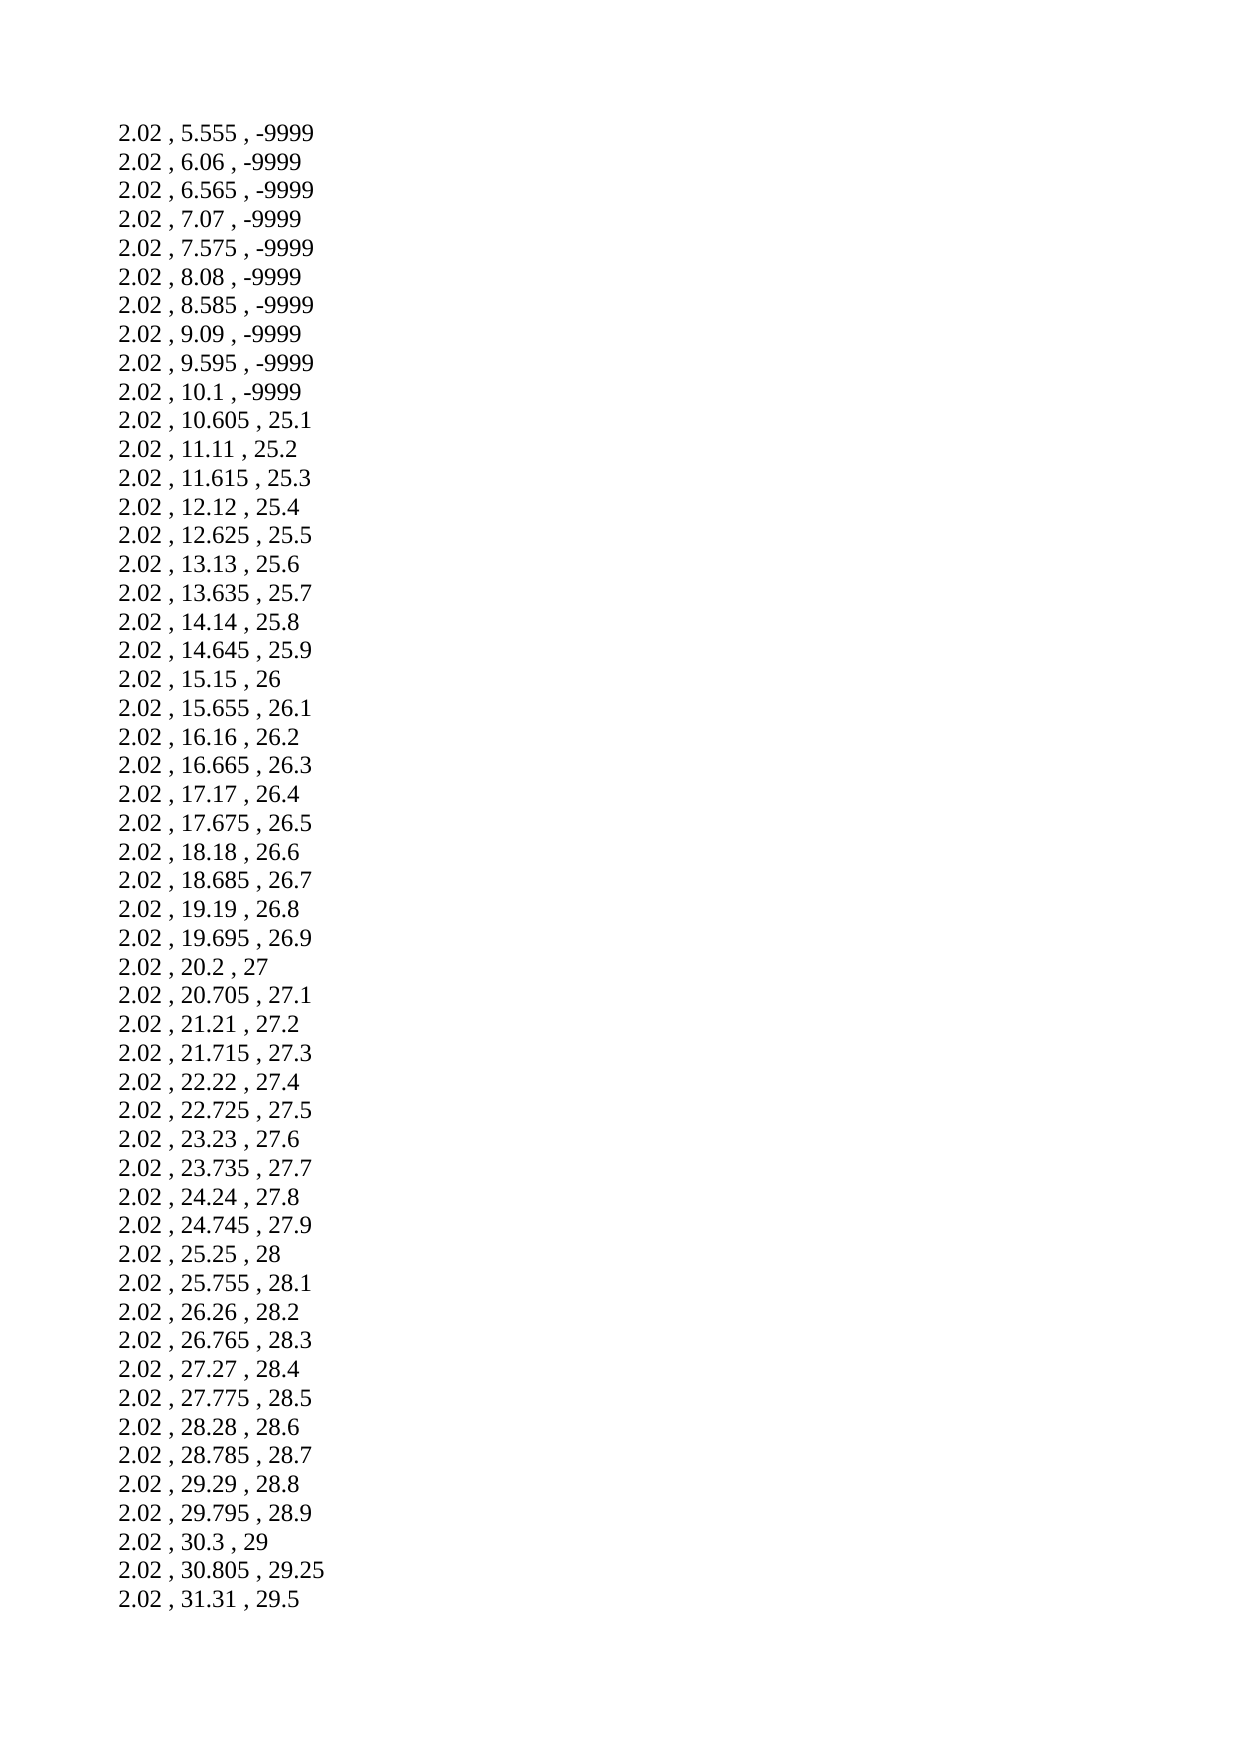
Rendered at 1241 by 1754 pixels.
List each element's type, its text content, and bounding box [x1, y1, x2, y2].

text 2.02 , 13.635 , 25.7 [118, 578, 1122, 607]
text 2.02 , 19.695 , 26.9 [118, 923, 1122, 952]
text 2.02 , 17.17 , 26.4 [118, 779, 1122, 808]
text 2.02 , 10.605 , 25.1 [118, 406, 1122, 434]
text 2.02 , 5.555 , -9999 [118, 118, 1122, 147]
text 2.02 , 22.725 , 27.5 [118, 1096, 1122, 1124]
text 2.02 , 28.28 , 28.6 [118, 1412, 1122, 1441]
text 2.02 , 25.755 , 28.1 [118, 1268, 1122, 1297]
text 2.02 , 16.665 , 26.3 [118, 751, 1122, 779]
text 2.02 , 17.675 , 26.5 [118, 808, 1122, 837]
text 2.02 , 16.16 , 26.2 [118, 722, 1122, 751]
text 2.02 , 14.645 , 25.9 [118, 636, 1122, 664]
text 2.02 , 7.575 , -9999 [118, 233, 1122, 262]
text 2.02 , 23.735 , 27.7 [118, 1153, 1122, 1182]
text 2.02 , 13.13 , 25.6 [118, 549, 1122, 578]
text 2.02 , 9.595 , -9999 [118, 348, 1122, 377]
text 2.02 , 12.625 , 25.5 [118, 521, 1122, 549]
text 2.02 , 12.12 , 25.4 [118, 492, 1122, 521]
text 2.02 , 30.3 , 29 [118, 1527, 1122, 1556]
text 2.02 , 26.765 , 28.3 [118, 1326, 1122, 1354]
text 2.02 , 19.19 , 26.8 [118, 894, 1122, 923]
text 2.02 , 20.2 , 27 [118, 952, 1122, 981]
text 2.02 , 23.23 , 27.6 [118, 1124, 1122, 1153]
text 2.02 , 15.15 , 26 [118, 664, 1122, 693]
text 2.02 , 15.655 , 26.1 [118, 693, 1122, 722]
text 2.02 , 7.07 , -9999 [118, 204, 1122, 233]
text 2.02 , 8.08 , -9999 [118, 262, 1122, 291]
text 2.02 , 26.26 , 28.2 [118, 1297, 1122, 1326]
text 2.02 , 28.785 , 28.7 [118, 1441, 1122, 1469]
text 2.02 , 21.21 , 27.2 [118, 1009, 1122, 1038]
text 2.02 , 6.565 , -9999 [118, 176, 1122, 204]
text 2.02 , 10.1 , -9999 [118, 377, 1122, 406]
text 2.02 , 27.27 , 28.4 [118, 1354, 1122, 1383]
text 2.02 , 20.705 , 27.1 [118, 981, 1122, 1009]
text 2.02 , 27.775 , 28.5 [118, 1383, 1122, 1412]
text 2.02 , 25.25 , 28 [118, 1239, 1122, 1268]
text 2.02 , 14.14 , 25.8 [118, 607, 1122, 636]
text 2.02 , 8.585 , -9999 [118, 291, 1122, 319]
text 2.02 , 11.615 , 25.3 [118, 463, 1122, 492]
text 2.02 , 29.29 , 28.8 [118, 1469, 1122, 1498]
text 2.02 , 18.685 , 26.7 [118, 866, 1122, 894]
text 2.02 , 22.22 , 27.4 [118, 1067, 1122, 1096]
text 2.02 , 30.805 , 29.25 [118, 1556, 1122, 1584]
text 2.02 , 31.31 , 29.5 [118, 1584, 1122, 1613]
text 2.02 , 6.06 , -9999 [118, 147, 1122, 176]
text 2.02 , 11.11 , 25.2 [118, 434, 1122, 463]
text 2.02 , 29.795 , 28.9 [118, 1498, 1122, 1527]
text 2.02 , 24.745 , 27.9 [118, 1211, 1122, 1239]
text 2.02 , 18.18 , 26.6 [118, 837, 1122, 866]
text 2.02 , 24.24 , 27.8 [118, 1182, 1122, 1211]
text 2.02 , 9.09 , -9999 [118, 319, 1122, 348]
text 2.02 , 21.715 , 27.3 [118, 1038, 1122, 1067]
